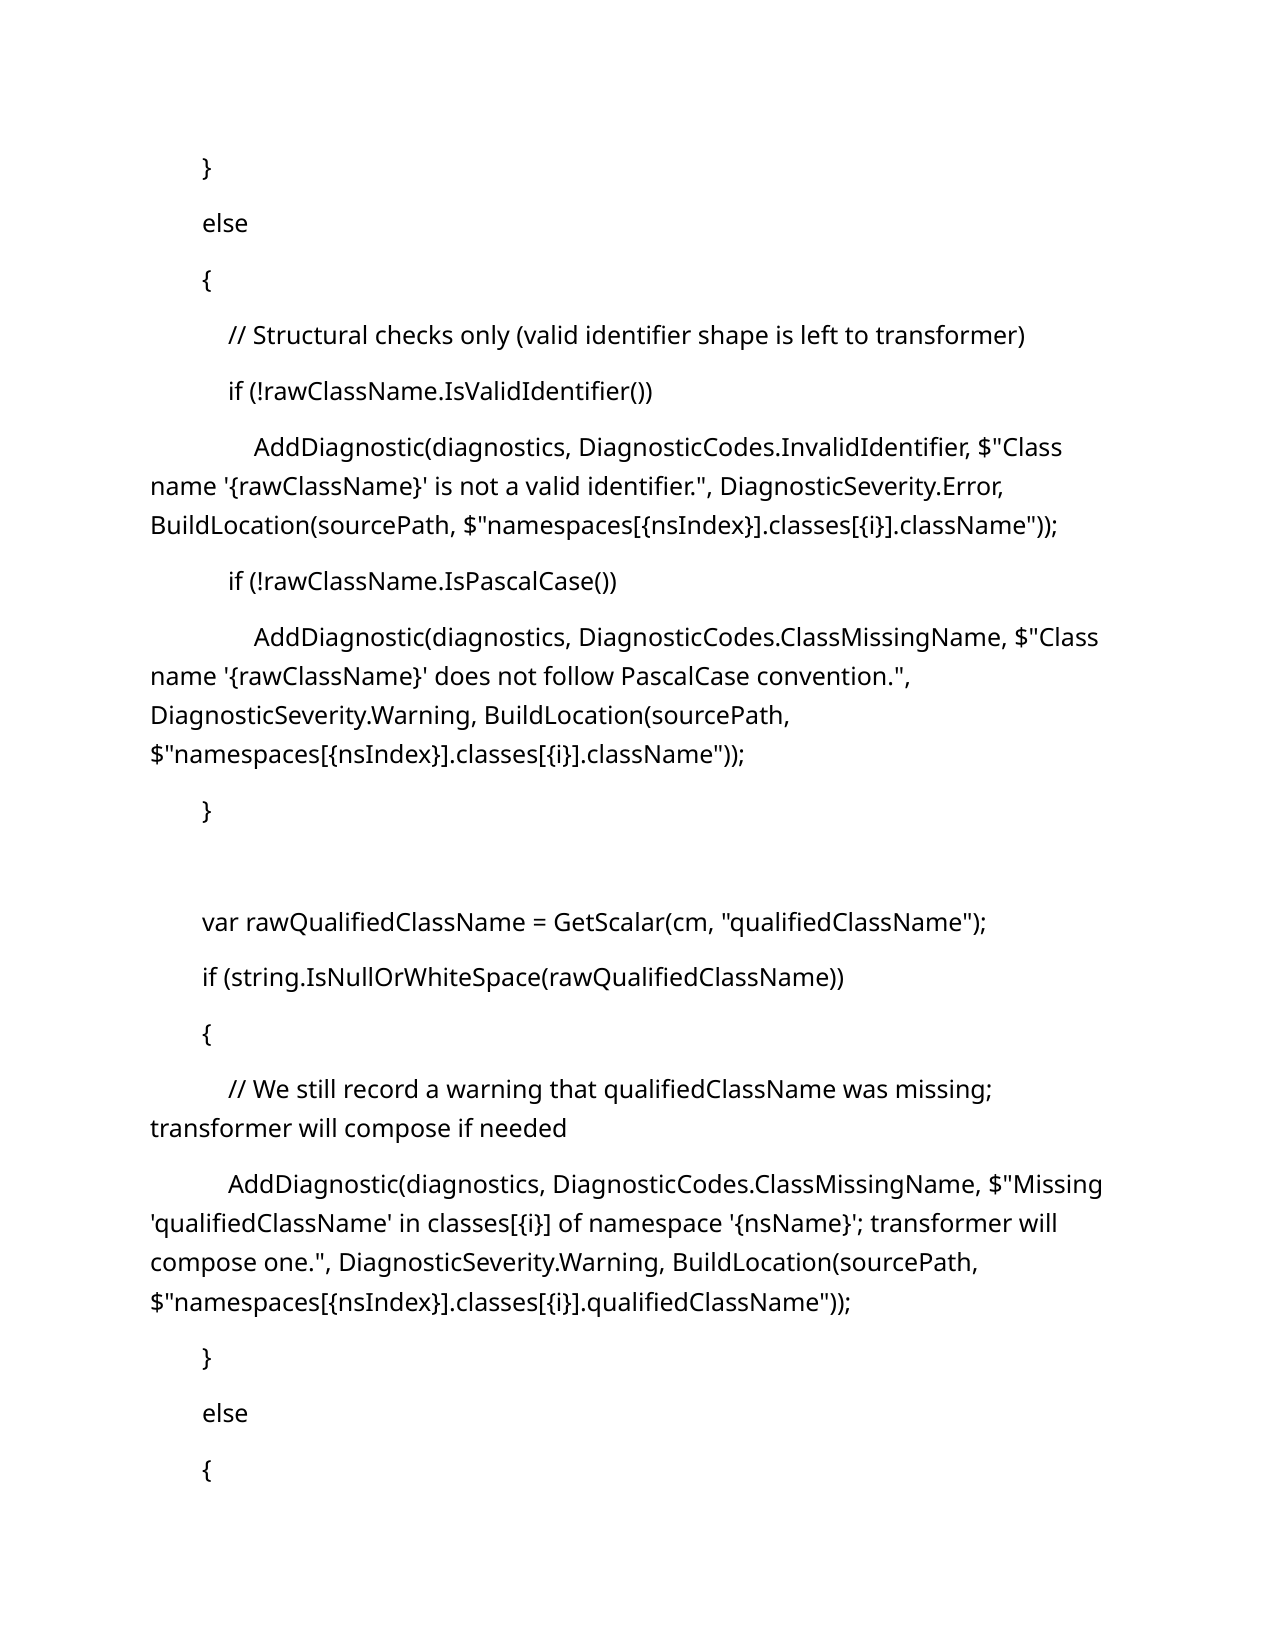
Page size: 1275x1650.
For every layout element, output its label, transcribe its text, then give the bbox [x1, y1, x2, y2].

text AddDiagnostic(diagnostics, DiagnosticCodes.ClassMissingName, $"Missing 'qualifiedClassName' in classes[{i}] of namespace '{nsName}'; transformer will compose one.", DiagnosticSeverity.Warning, BuildLocation(sourcePath, $"namespaces[{nsIndex}].classes[{i}].qualifiedClassName")); [150, 1167, 1125, 1318]
text else [150, 1396, 1125, 1430]
text AddDiagnostic(diagnostics, DiagnosticCodes.ClassMissingName, $"Class name '{rawClassName}' does not follow PascalCase convention.", DiagnosticSeverity.Warning, BuildLocation(sourcePath, $"namespaces[{nsIndex}].classes[{i}].className")); [150, 619, 1125, 771]
text { [150, 1452, 1125, 1486]
text // We still record a warning that qualifiedClassName was missing; transformer will compose if needed [150, 1072, 1125, 1145]
text // Structural checks only (valid identifier shape is left to transformer) [150, 317, 1125, 352]
text } [150, 1340, 1125, 1374]
text if (string.IsNullOrWhiteSpace(rawQualifiedClassName)) [150, 960, 1125, 994]
text { [150, 262, 1125, 296]
text } [150, 150, 1125, 184]
text AddDiagnostic(diagnostics, DiagnosticCodes.InvalidIdentifier, $"Class name '{rawClassName}' is not a valid identifier.", DiagnosticSeverity.Error, BuildLocation(sourcePath, $"namespaces[{nsIndex}].classes[{i}].className")); [150, 429, 1125, 542]
text { [150, 1016, 1125, 1050]
text } [150, 792, 1125, 827]
text if (!rawClassName.IsPascalCase()) [150, 563, 1125, 597]
text if (!rawClassName.IsValidIdentifier()) [150, 373, 1125, 407]
text var rawQualifiedClassName = GetScalar(cm, "qualifiedClassName"); [150, 904, 1125, 938]
text else [150, 206, 1125, 240]
